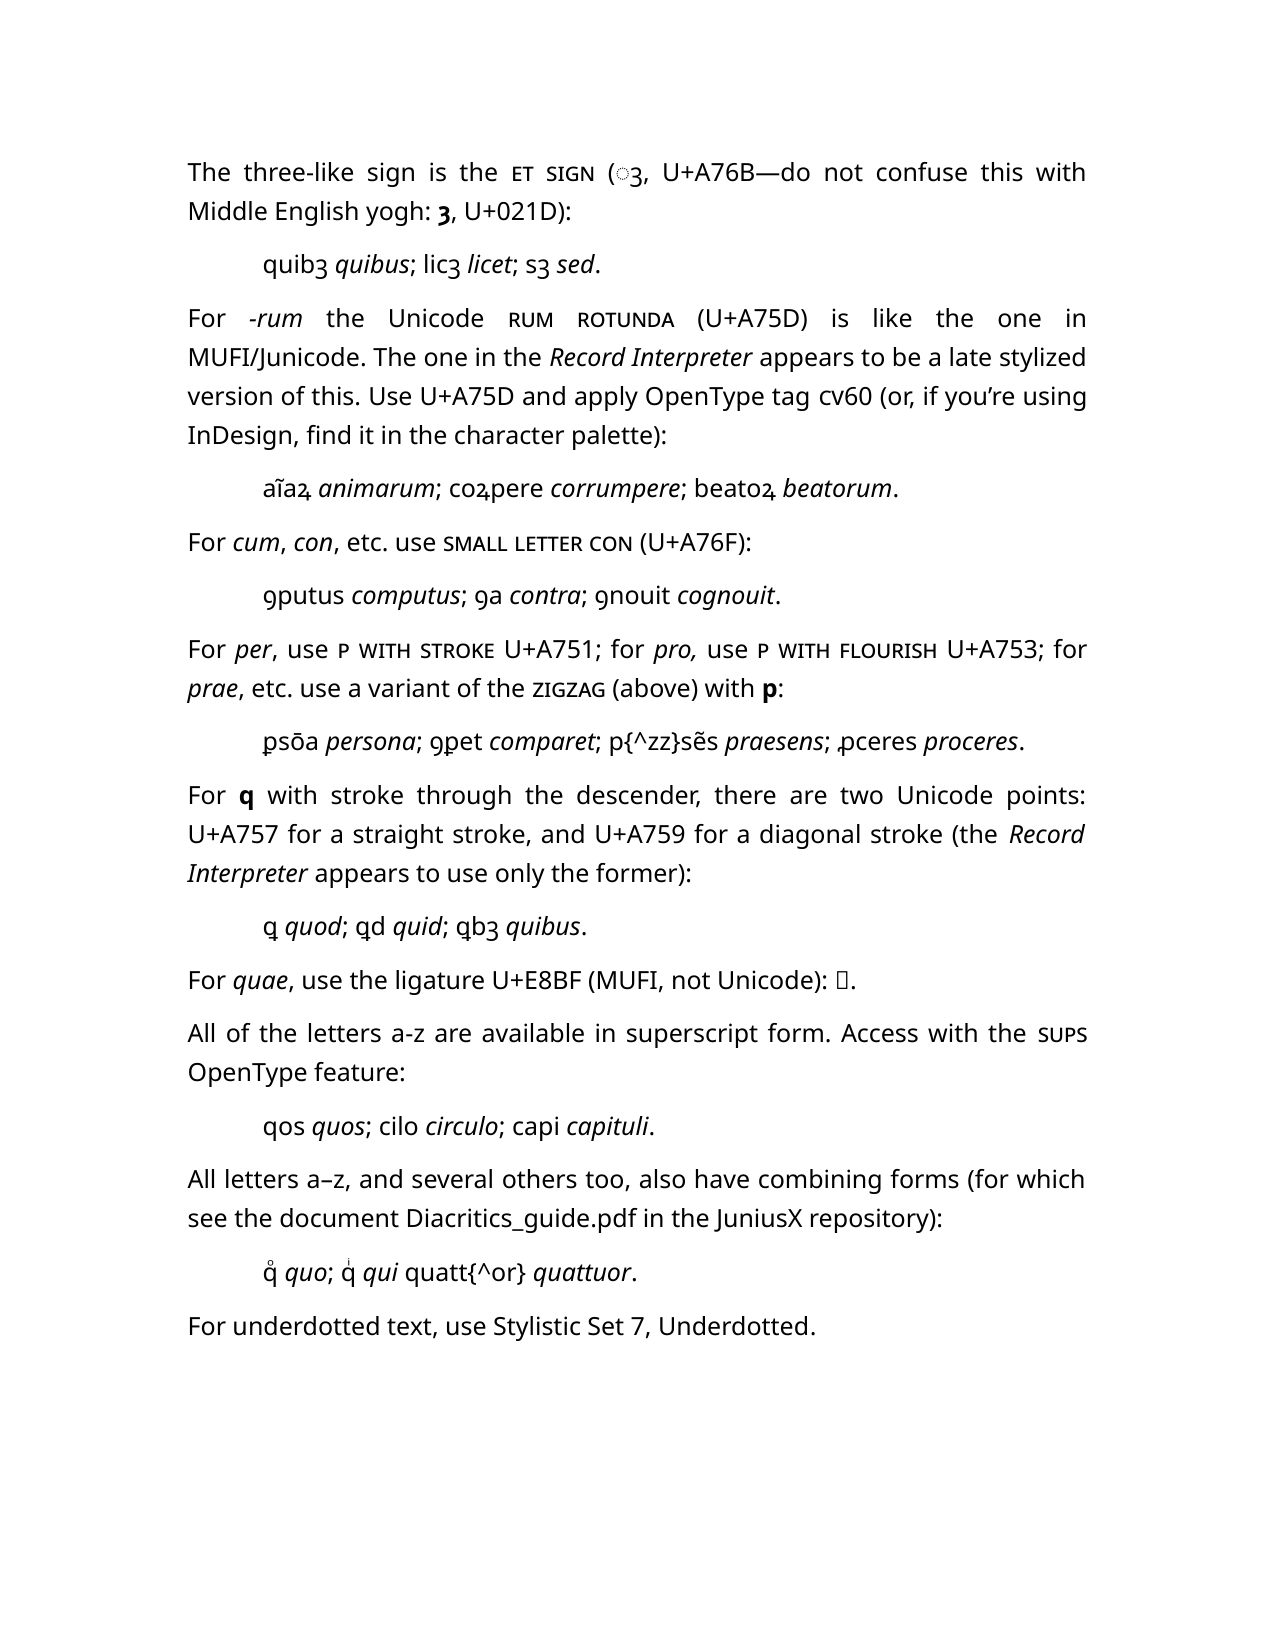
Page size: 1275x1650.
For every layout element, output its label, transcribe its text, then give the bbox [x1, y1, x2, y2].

text For -rum the Unicode rum rotunda (U+A75D) is like the one in MUFI/Junicode. The one in the Record Interpreter appears to be a late stylized version of this. Use U+A75D and apply OpenType tag cv60 (or, if you’re using InDesign, find it in the character palette): [187, 296, 1087, 452]
text For quae, use the ligature U+E8BF (MUFI, not Unicode): . [187, 958, 1087, 997]
text qos quos; cilo circulo; capi capituli. [262, 1104, 1087, 1143]
text quibꝫ quibus; licꝫ licet; sꝫ sed. [262, 242, 1087, 281]
text All of the letters a-z are available in superscript form. Access with the sups OpenType feature: [187, 1012, 1087, 1089]
text For cum, con, etc. use small letter con (U+A76F): [187, 520, 1087, 559]
text aĩaꝝ animarum; coꝝpere corrumpere; beatoꝝ beatorum. [262, 466, 1087, 505]
text ꝗ quod; ꝗd quid; ꝗbꝫ quibus. [262, 904, 1087, 943]
text ꝯputus computus; ꝯa contra; ꝯnouit cognouit. [262, 573, 1087, 612]
text The three-like sign is the et sign (◌ꝫ, U+A76B—do not confuse this with Middle English yogh: ȝ, U+021D): [187, 150, 1087, 228]
text For underdotted text, use Stylistic Set 7, Underdotted. [187, 1304, 1087, 1343]
text qͦ quo; qͥ qui quatt{^or} quattuor. [262, 1250, 1087, 1289]
text For per, use p with stroke U+A751; for pro, use p with flourish U+A753; for prae, etc. use a variant of the zigzag (above) with p: [187, 627, 1087, 705]
text ꝑsōa persona; ꝯꝑet comparet; p{^zz}sẽs praesens; ꝓceres proceres. [262, 719, 1087, 758]
text For q with stroke through the descender, there are two Unicode points: U+A757 for a straight stroke, and U+A759 for a diagonal stroke (the Record Interpreter appears to use only the former): [187, 773, 1087, 890]
text All letters a–z, and several others too, also have combining forms (for which see the document Diacritics_guide.pdf in the JuniusX repository): [187, 1158, 1087, 1236]
